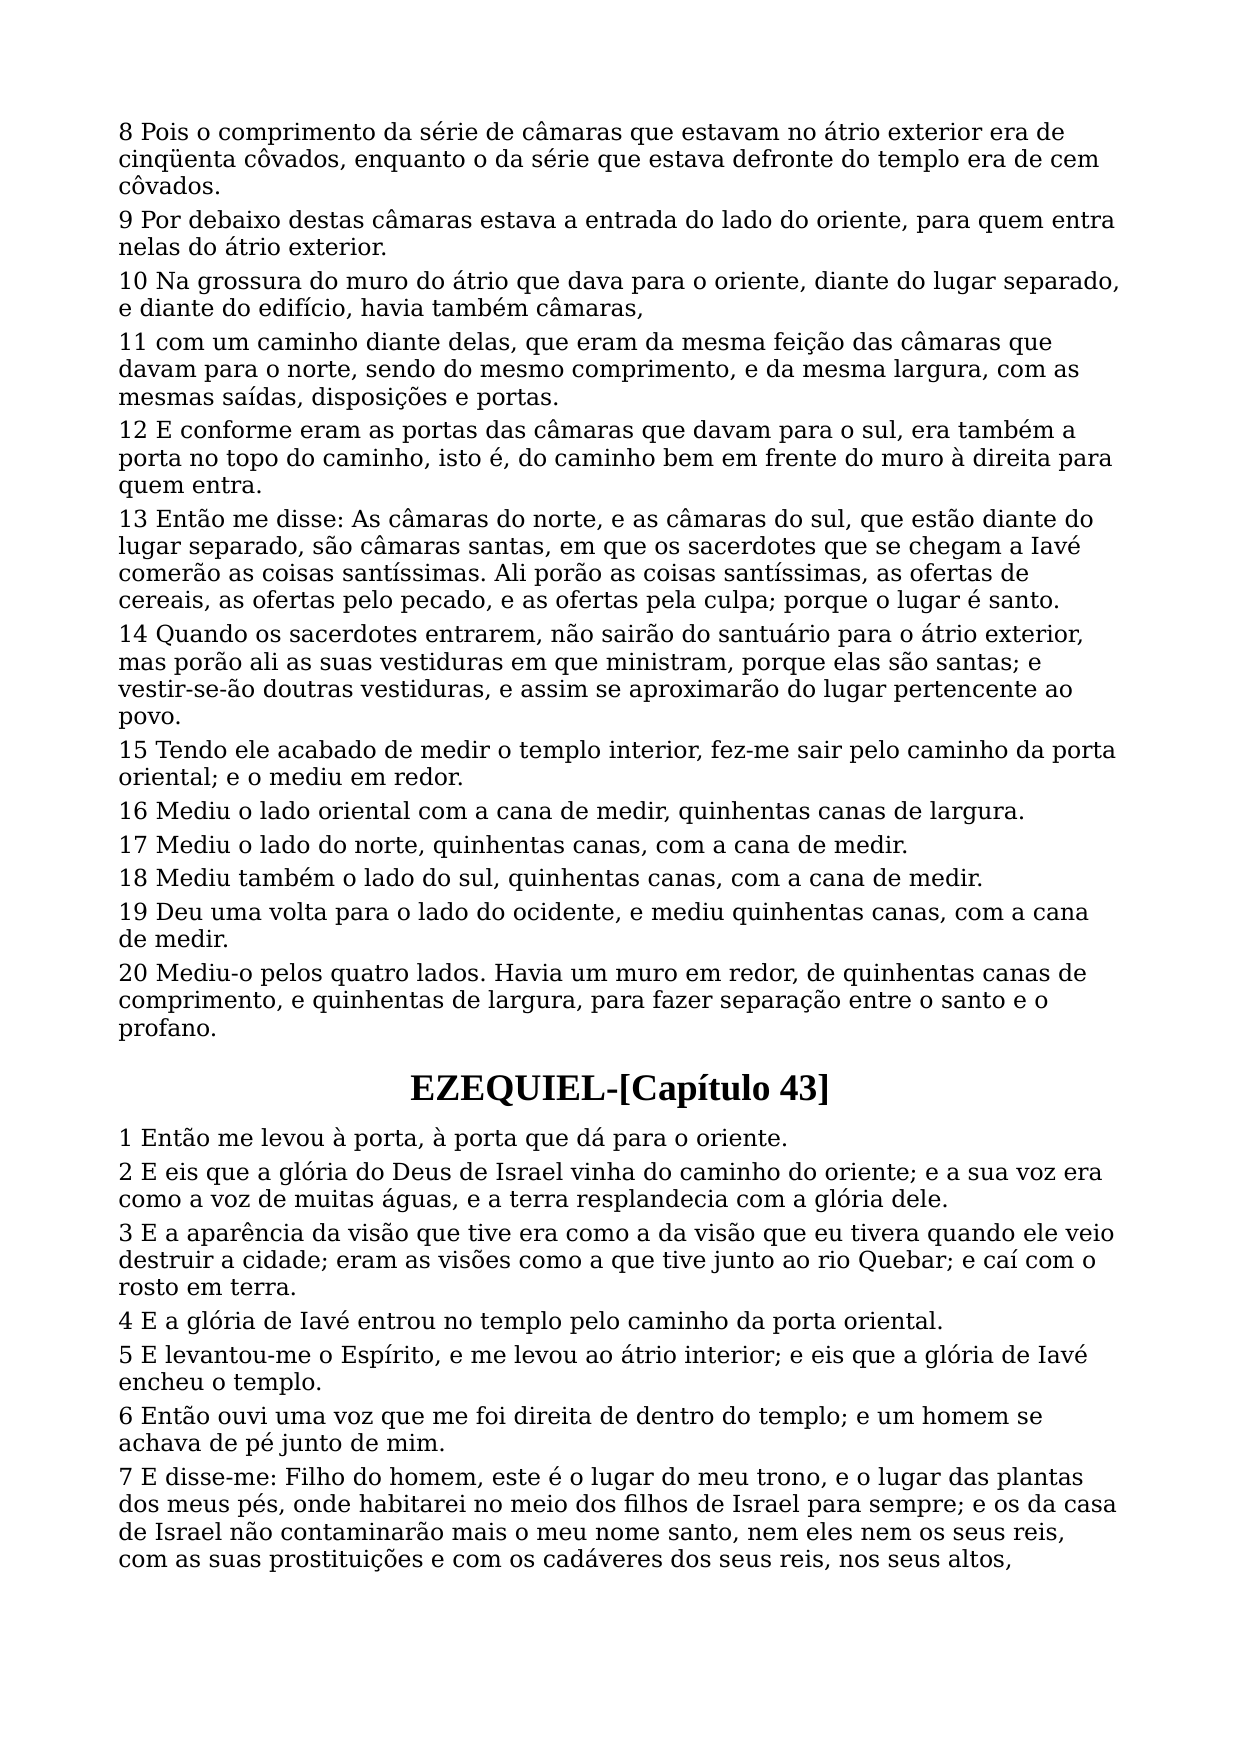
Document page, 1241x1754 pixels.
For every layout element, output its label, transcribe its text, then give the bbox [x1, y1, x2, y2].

text 11 com um caminho diante delas, que eram da mesma feição das câmaras que davam para o norte, sendo do mesmo comprimento, e da mesma largura, com as mesmas saídas, disposições e portas. [118, 328, 1122, 410]
text 9 Por debaixo destas câmaras estava a entrada do lado do oriente, para quem entra nelas do átrio exterior. [118, 206, 1122, 261]
subtitle EZEQUIEL-[Capítulo 43] [118, 1066, 1122, 1109]
text 4 E a glória de Iavé entrou no templo pelo caminho da porta oriental. [118, 1308, 1122, 1335]
text 19 Deu uma volta para o lado do ocidente, e mediu quinhentas canas, com a cana de medir. [118, 899, 1122, 953]
text 3 E a aparência da visão que tive era como a da visão que eu tivera quando ele veio destruir a cidade; eram as visões como a que tive junto ao rio Quebar; e caí com o rosto em terra. [118, 1219, 1122, 1301]
text 10 Na grossura do muro do átrio que dava para o oriente, diante do lugar separado, e diante do edifício, havia também câmaras, [118, 267, 1122, 322]
text 14 Quando os sacerdotes entrarem, não sairão do santuário para o átrio exterior, mas porão ali as suas vestiduras em que ministram, porque elas são santas; e vestir-se-ão doutras vestiduras, e assim se aproximarão do lugar pertencente ao povo. [118, 621, 1122, 730]
text 6 Então ouvi uma voz que me foi direita de dentro do templo; e um homem se achava de pé junto de mim. [118, 1402, 1122, 1457]
text 16 Mediu o lado oriental com a cana de medir, quinhentas canas de largura. [118, 797, 1122, 825]
text 17 Mediu o lado do norte, quinhentas canas, com a cana de medir. [118, 831, 1122, 858]
text 15 Tendo ele acabado de medir o templo interior, fez-me sair pelo caminho da porta oriental; e o mediu em redor. [118, 736, 1122, 791]
text 18 Mediu também o lado do sul, quinhentas canas, com a cana de medir. [118, 865, 1122, 892]
text 5 E levantou-me o Espírito, e me levou ao átrio interior; e eis que a glória de Iavé encheu o templo. [118, 1341, 1122, 1396]
text 7 E disse-me: Filho do homem, este é o lugar do meu trono, e o lugar das plantas dos meus pés, onde habitarei no meio dos filhos de Israel para sempre; e os da casa de Israel não contaminarão mais o meu nome santo, nem eles nem os seus reis, com as suas prostituições e com os cadáveres dos seus reis, nos seus altos, [118, 1463, 1122, 1573]
text 1 Então me levou à porta, à porta que dá para o oriente. [118, 1124, 1122, 1152]
text 12 E conforme eram as portas das câmaras que davam para o sul, era também a porta no topo do caminho, isto é, do caminho bem em frente do muro à direita para quem entra. [118, 417, 1122, 499]
text 13 Então me disse: As câmaras do norte, e as câmaras do sul, que estão diante do lugar separado, são câmaras santas, em que os sacerdotes que se chegam a Iavé comerão as coisas santíssimas. Ali porão as coisas santíssimas, as ofertas de cereais, as ofertas pelo pecado, e as ofertas pela culpa; porque o lugar é santo. [118, 505, 1122, 614]
text 20 Mediu-o pelos quatro lados. Havia um muro em redor, de quinhentas canas de comprimento, e quinhentas de largura, para fazer separação entre o santo e o profano. [118, 960, 1122, 1042]
text 2 E eis que a glória do Deus de Israel vinha do caminho do oriente; e a sua voz era como a voz de muitas águas, e a terra resplandecia com a glória dele. [118, 1158, 1122, 1213]
text 8 Pois o comprimento da série de câmaras que estavam no átrio exterior era de cinqüenta côvados, enquanto o da série que estava defronte do templo era de cem côvados. [118, 118, 1122, 200]
